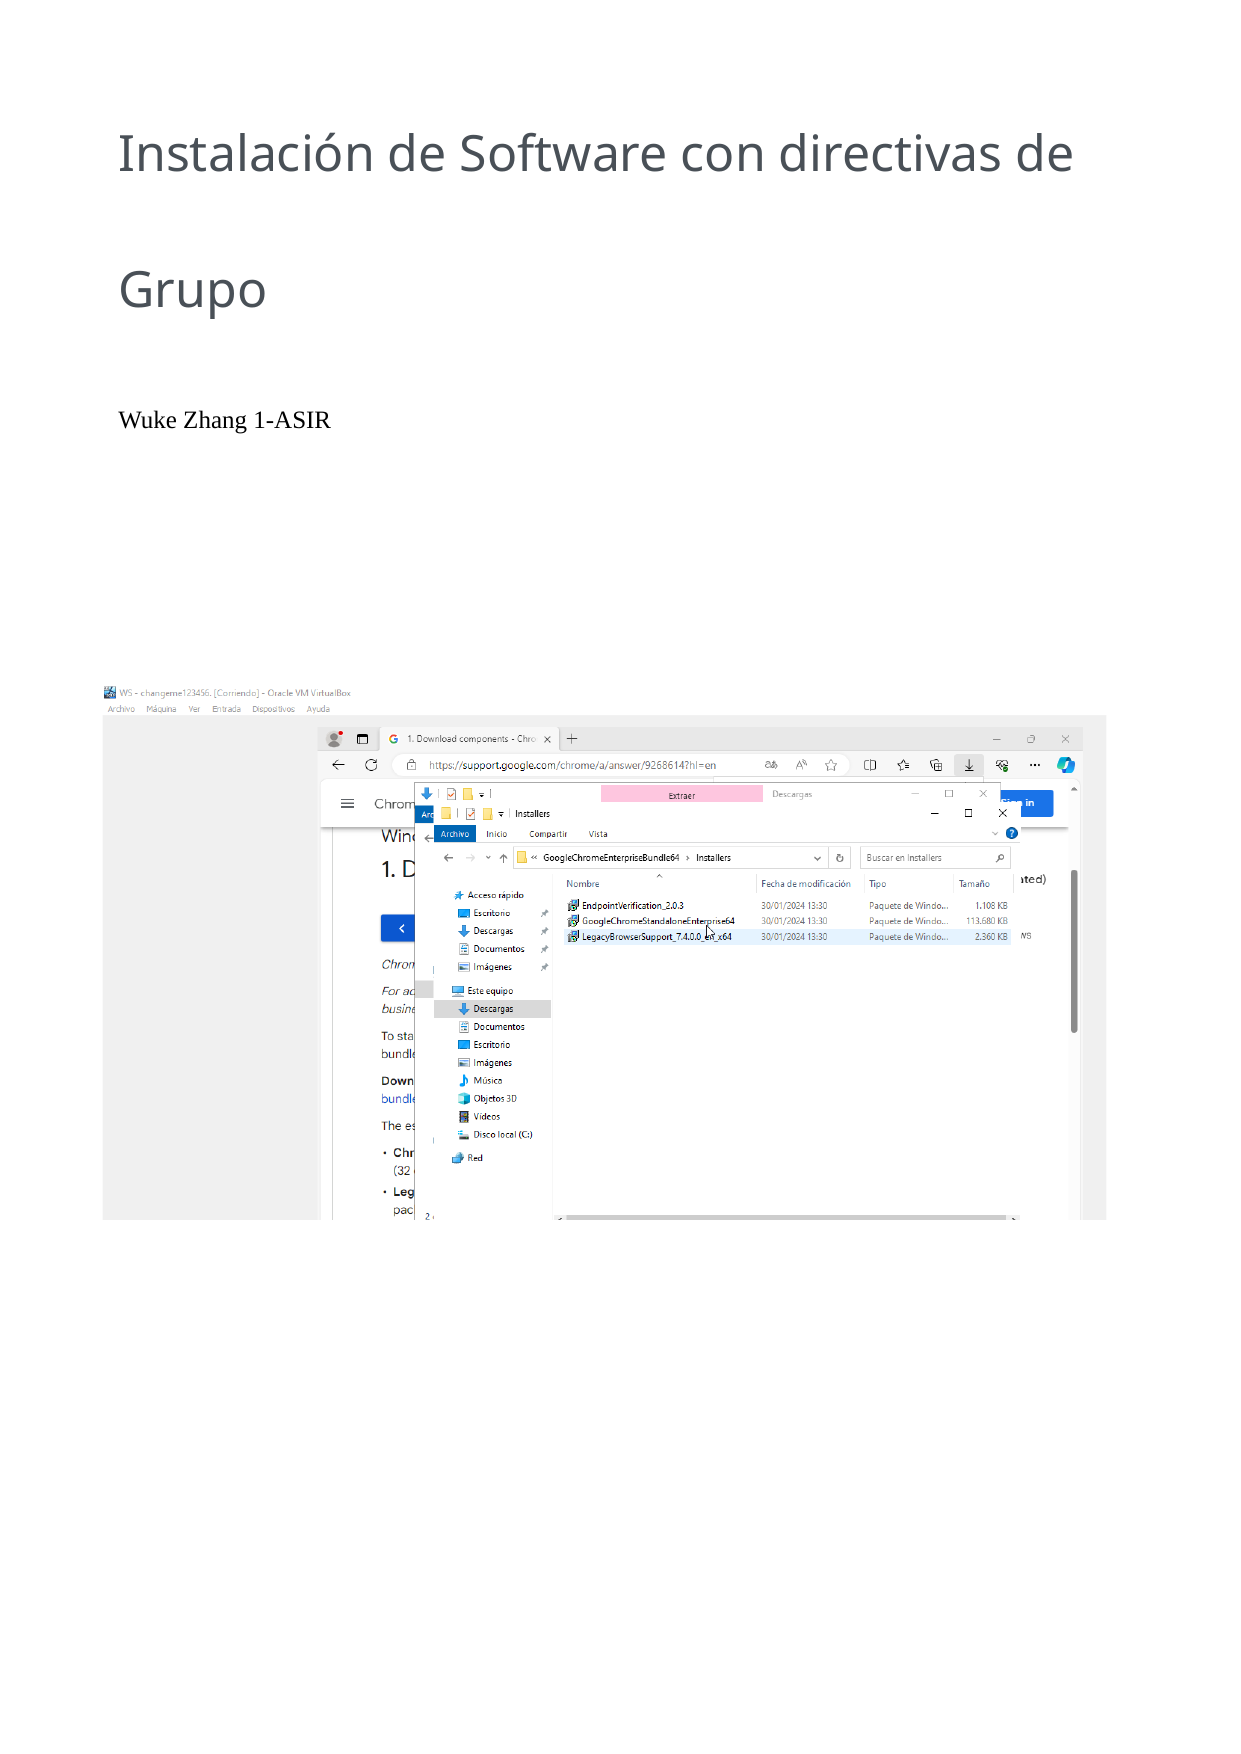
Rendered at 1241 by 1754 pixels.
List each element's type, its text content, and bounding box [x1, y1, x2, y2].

subtitle Instalación de Software con directivas de Grupo [118, 118, 1122, 322]
text Wuke Zhang 1-ASIR [118, 405, 1122, 434]
picture [102, 684, 1107, 1220]
